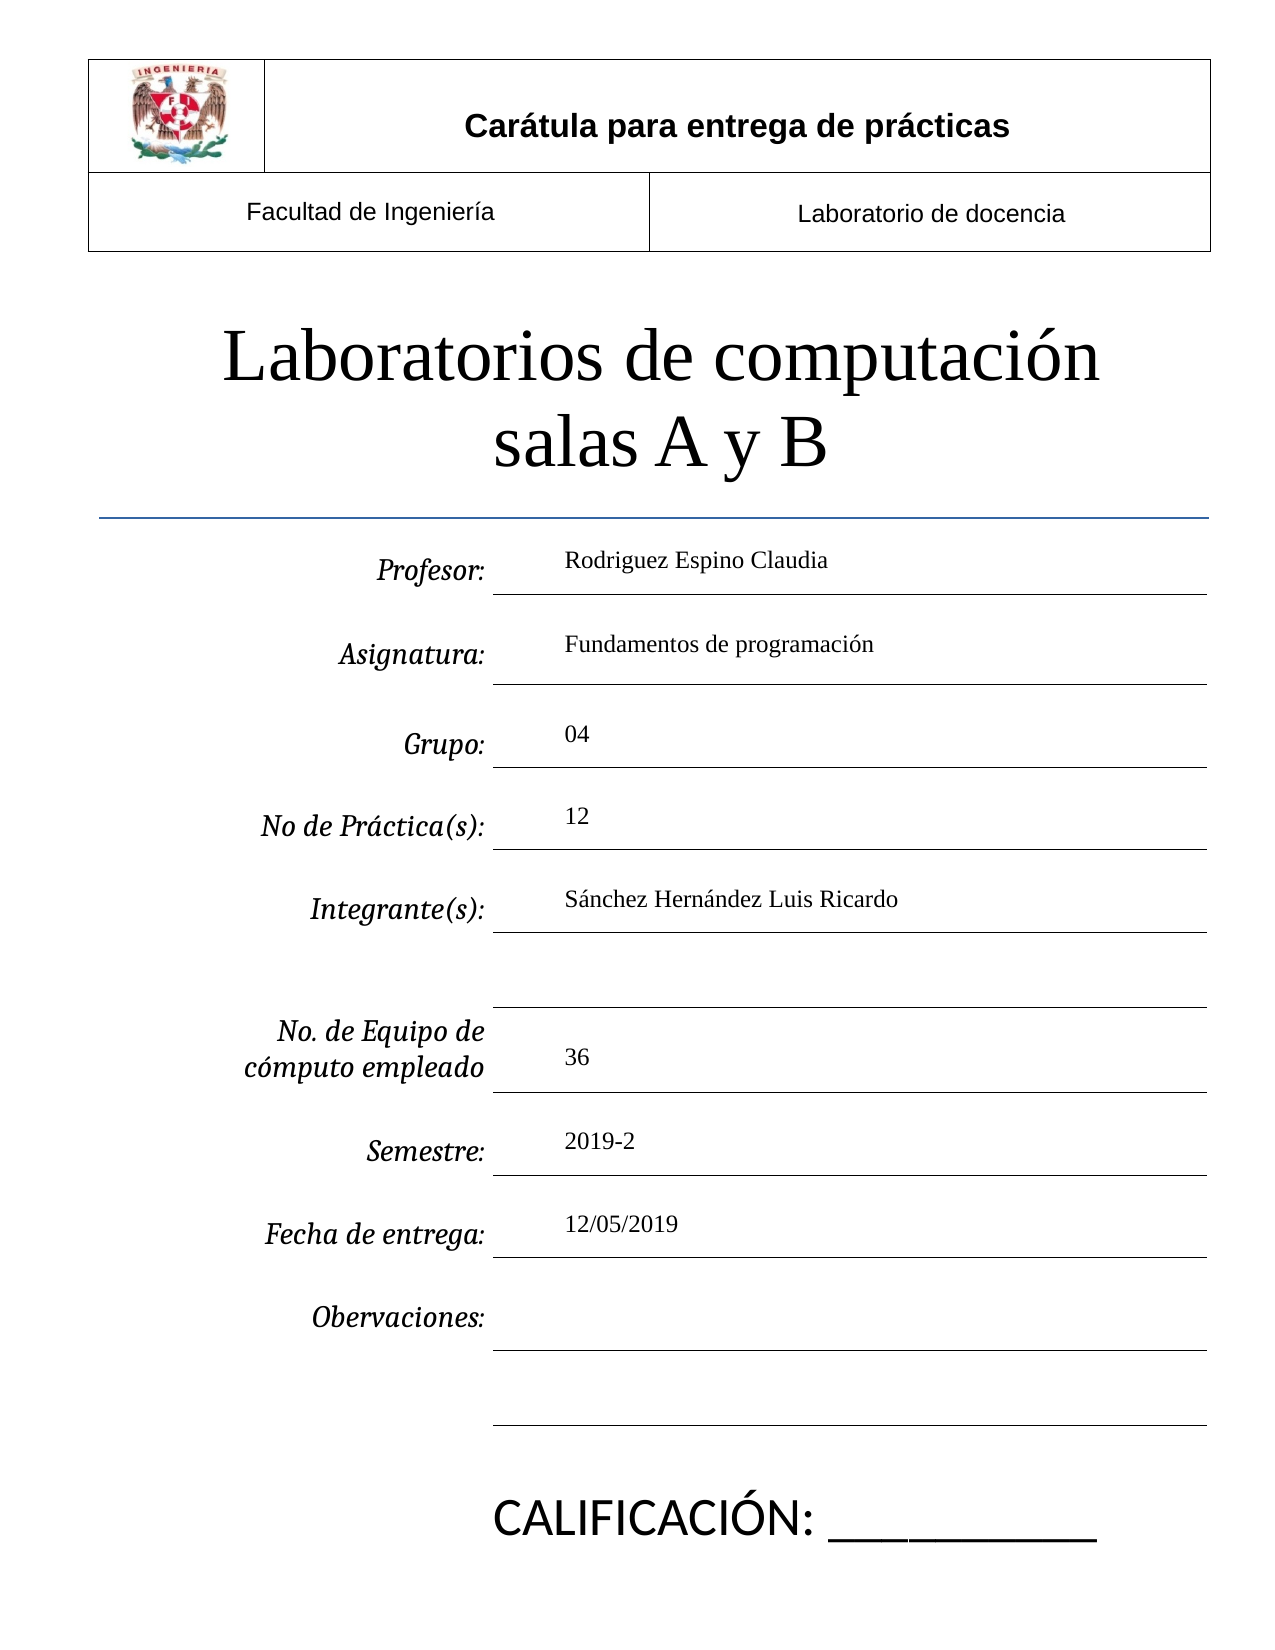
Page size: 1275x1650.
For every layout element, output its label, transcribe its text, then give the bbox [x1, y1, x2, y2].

table_cell No de Práctica(s): [118, 766, 493, 849]
text salas A y B [118, 396, 1205, 482]
table_cell 12/05/2019 [493, 1176, 1207, 1257]
table_cell No. de Equipo de cómputo empleado [118, 1007, 493, 1091]
table_cell [118, 1350, 493, 1425]
table_cell 36 [493, 1008, 1207, 1091]
table_cell [493, 1258, 1207, 1350]
table_cell Asignatura: [118, 594, 493, 684]
table_header [118, 511, 493, 517]
table_cell 2019-2 [493, 1093, 1207, 1174]
table_cell Laboratorio de docencia [650, 173, 1210, 251]
table_cell 12 [493, 768, 1207, 849]
picture [127, 60, 231, 167]
table_cell [118, 932, 493, 1007]
table_cell [493, 933, 1207, 1007]
table_cell [493, 1351, 1207, 1425]
table_cell 04 [493, 685, 1207, 766]
table_header Profesor: [118, 519, 493, 594]
table_cell Obervaciones: [118, 1257, 493, 1350]
table_cell Facultad de Ingeniería [89, 173, 649, 251]
table_cell Fecha de entrega: [118, 1175, 493, 1257]
table_header [493, 511, 1207, 517]
table_cell Integrante(s): [118, 849, 493, 932]
table_cell Fundamentos de programación [493, 595, 1207, 684]
table_cell Grupo: [118, 684, 493, 766]
table_cell Sánchez Hernández Luis Ricardo [493, 850, 1207, 932]
text CALIFICACIÓN: __________ [118, 1483, 1205, 1549]
table_header Carátula para entrega de prácticas [265, 60, 1210, 172]
table_cell Semestre: [118, 1091, 493, 1174]
table_header Rodriguez Espino Claudia [493, 519, 1207, 594]
table_header [89, 60, 264, 172]
text Laboratorios de computación [118, 310, 1205, 396]
